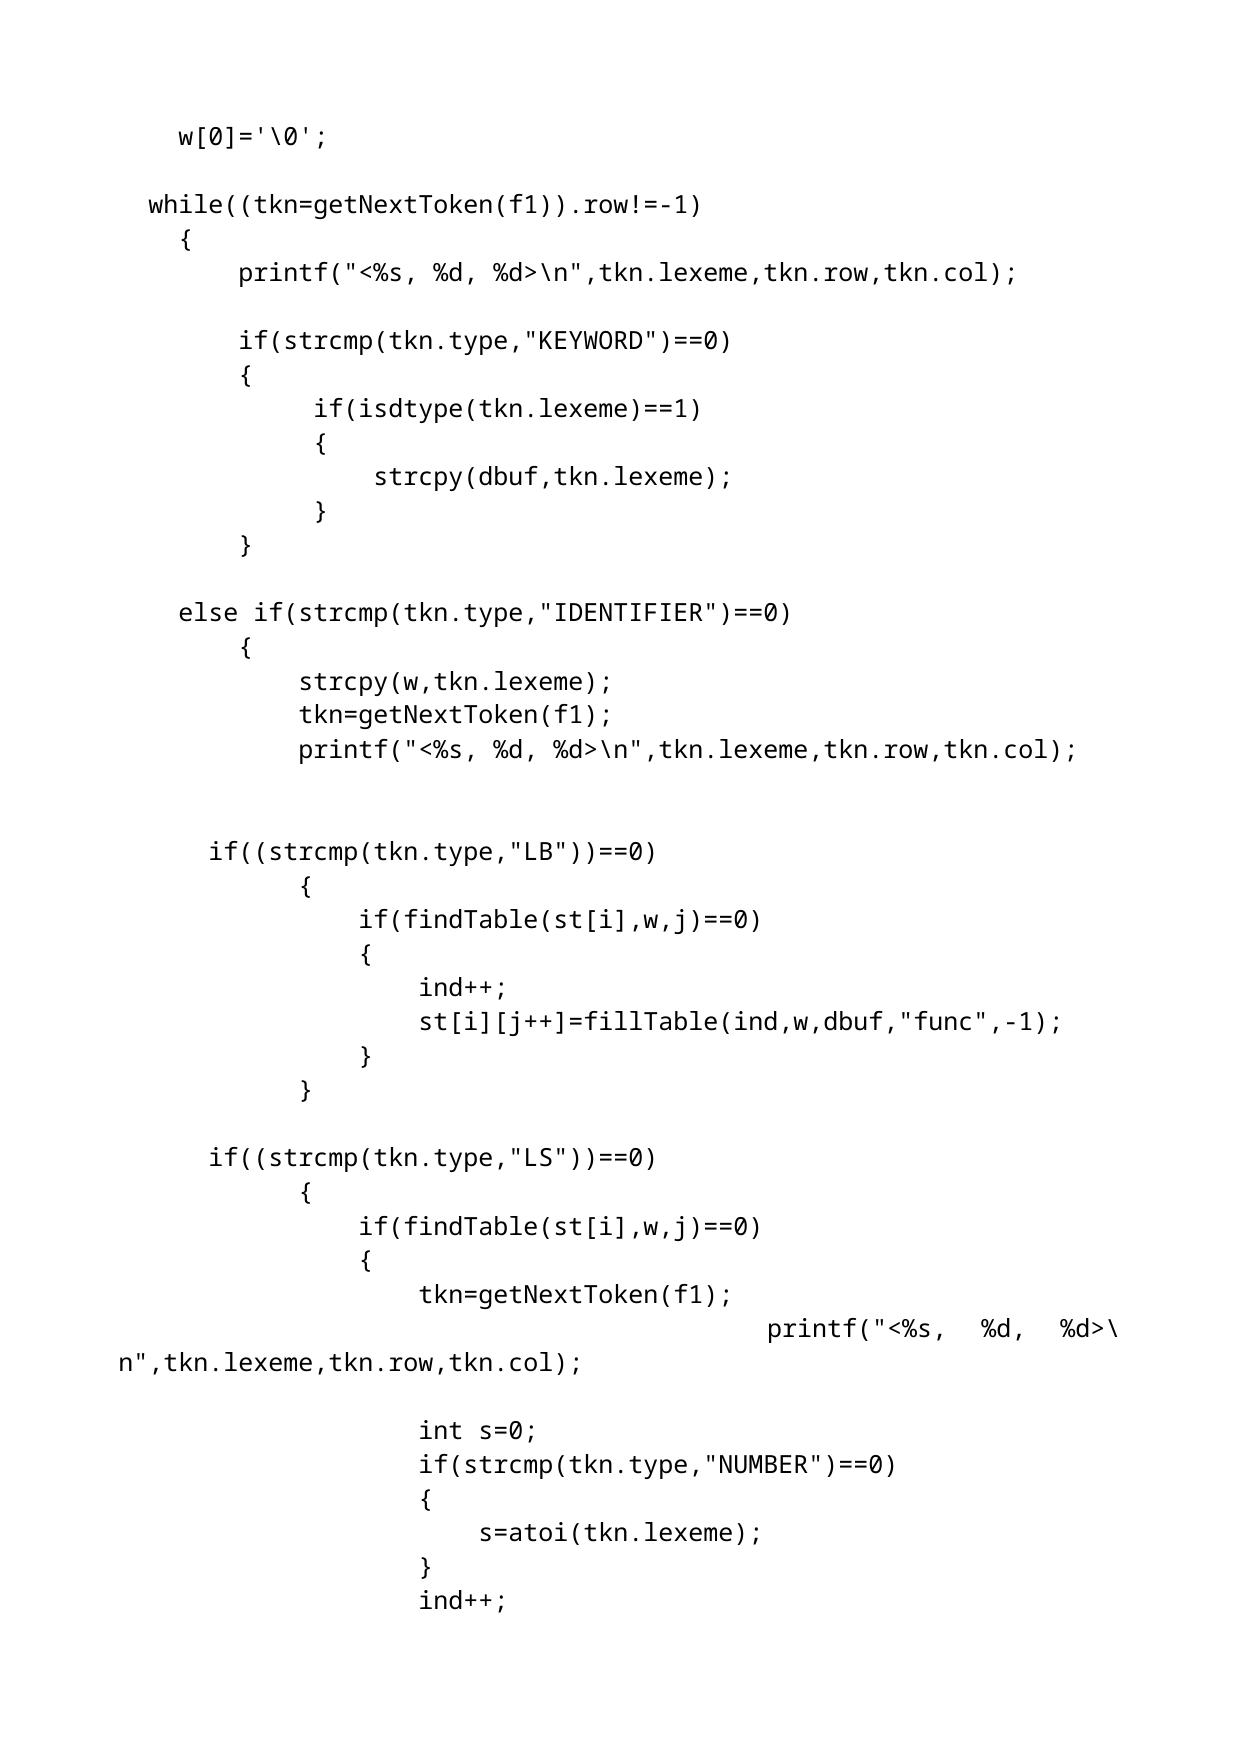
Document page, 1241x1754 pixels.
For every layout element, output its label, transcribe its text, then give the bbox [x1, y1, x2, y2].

text { [118, 220, 1122, 254]
text { [118, 936, 1122, 970]
text while((tkn=getNextToken(f1)).row!=-1) [118, 186, 1122, 220]
text printf("<%s, %d, %d>\n",tkn.lexeme,tkn.row,tkn.col); [118, 1310, 1122, 1378]
text { [118, 357, 1122, 391]
text } [118, 1038, 1122, 1072]
text if(findTable(st[i],w,j)==0) [118, 902, 1122, 936]
text ind++; [118, 970, 1122, 1004]
text } [118, 493, 1122, 527]
text { [118, 1481, 1122, 1515]
text printf("<%s, %d, %d>\n",tkn.lexeme,tkn.row,tkn.col); [118, 254, 1122, 288]
text if(strcmp(tkn.type,"KEYWORD")==0) [118, 322, 1122, 357]
text int s=0; [118, 1412, 1122, 1447]
text { [118, 425, 1122, 459]
text w[0]='\0'; [118, 118, 1122, 152]
text tkn=getNextToken(f1); [118, 1276, 1122, 1310]
text if((strcmp(tkn.type,"LB"))==0) [118, 833, 1122, 867]
text } [118, 1072, 1122, 1106]
text ind++; [118, 1583, 1122, 1617]
text strcpy(w,tkn.lexeme); [118, 663, 1122, 697]
text if(findTable(st[i],w,j)==0) [118, 1208, 1122, 1242]
text printf("<%s, %d, %d>\n",tkn.lexeme,tkn.row,tkn.col); [118, 731, 1122, 765]
text } [118, 1549, 1122, 1583]
text strcpy(dbuf,tkn.lexeme); [118, 459, 1122, 493]
text tkn=getNextToken(f1); [118, 697, 1122, 731]
text else if(strcmp(tkn.type,"IDENTIFIER")==0) [118, 595, 1122, 629]
text st[i][j++]=fillTable(ind,w,dbuf,"func",-1); [118, 1004, 1122, 1038]
text s=atoi(tkn.lexeme); [118, 1515, 1122, 1549]
text { [118, 629, 1122, 663]
text { [118, 1242, 1122, 1276]
text } [118, 527, 1122, 561]
text if((strcmp(tkn.type,"LS"))==0) [118, 1140, 1122, 1174]
text if(strcmp(tkn.type,"NUMBER")==0) [118, 1447, 1122, 1481]
text { [118, 1174, 1122, 1208]
text { [118, 867, 1122, 902]
text if(isdtype(tkn.lexeme)==1) [118, 391, 1122, 425]
